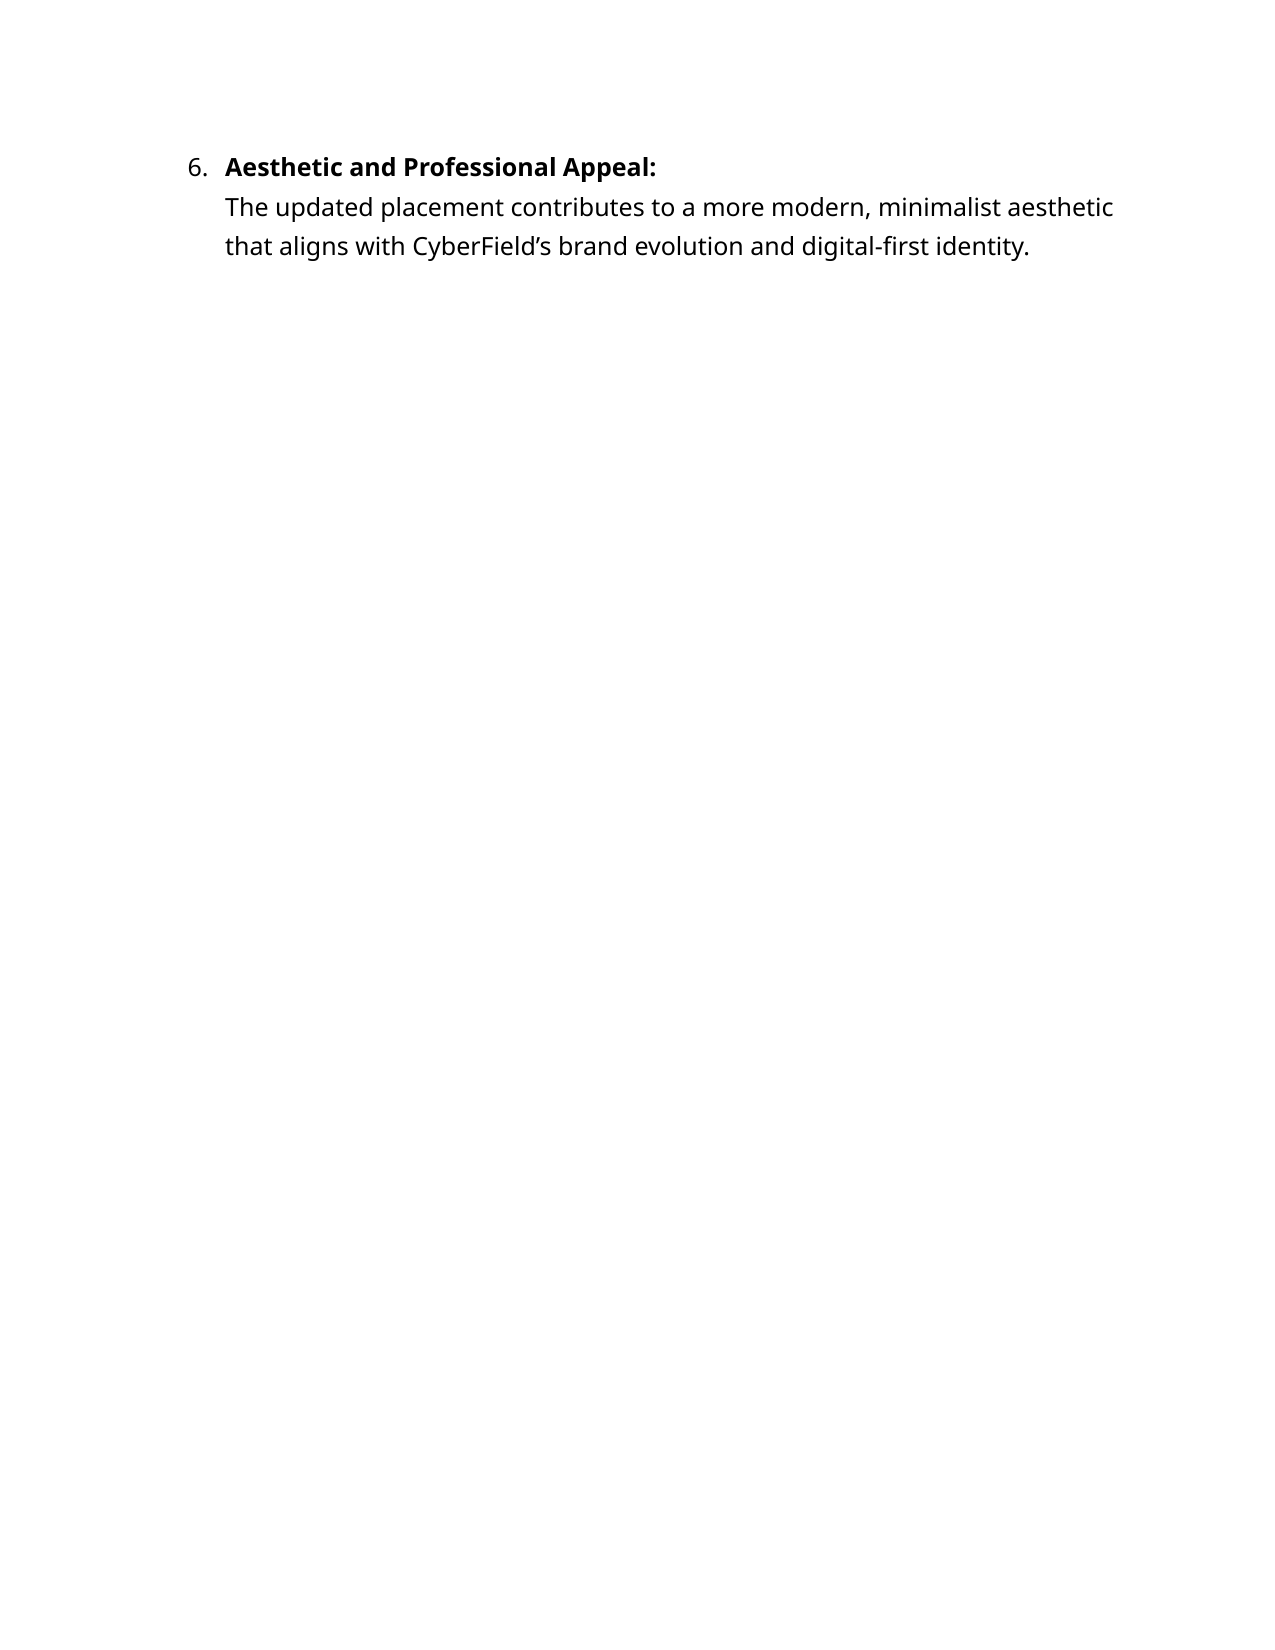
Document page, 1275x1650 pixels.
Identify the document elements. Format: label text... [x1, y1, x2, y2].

list Aesthetic and Professional Appeal: The updated placement contributes to a more modern, minimalist aesthetic that aligns with CyberField’s brand evolution and digital-first identity. [187, 150, 1125, 262]
